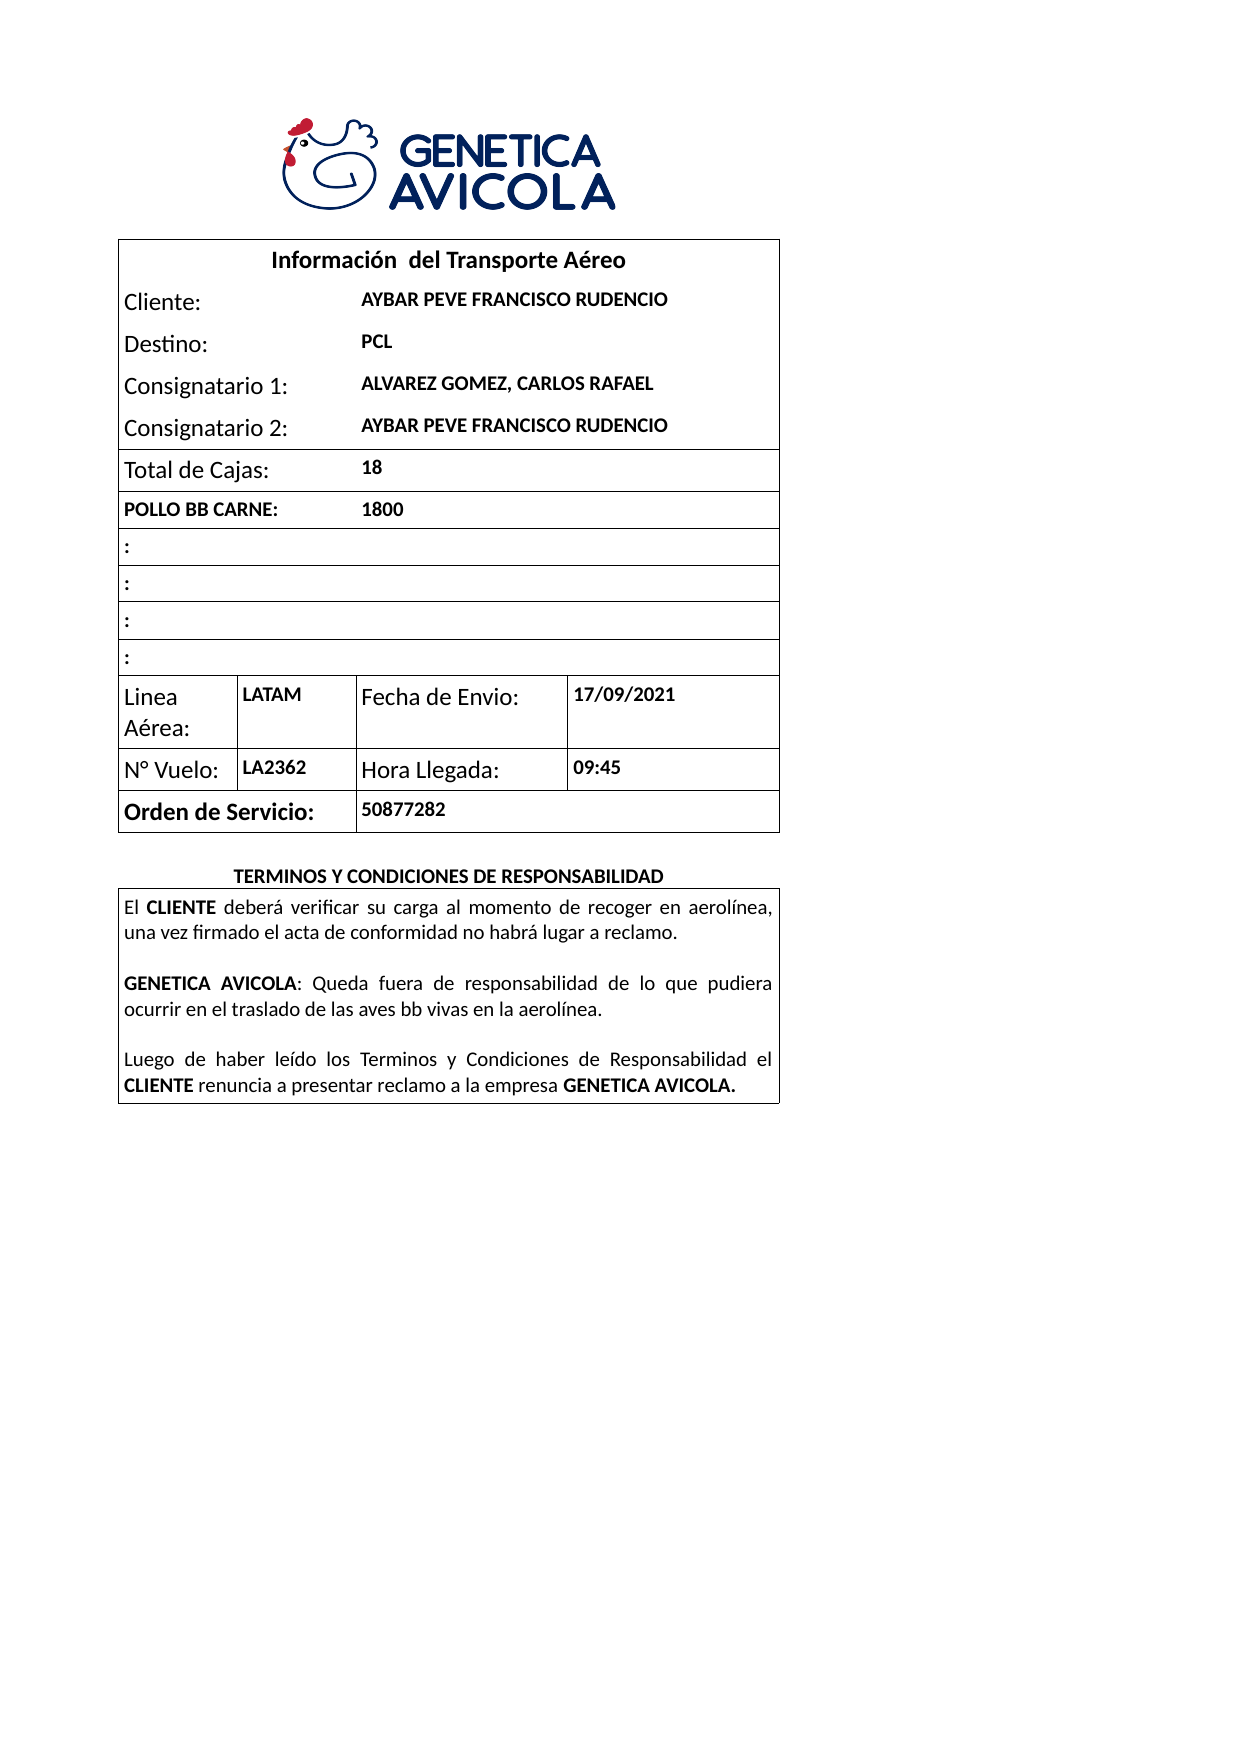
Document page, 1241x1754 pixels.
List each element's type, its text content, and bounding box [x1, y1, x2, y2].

table_cell [356, 640, 779, 675]
table_header Información del Transporte Aéreo [119, 240, 779, 281]
table_cell 09:45 [568, 749, 779, 790]
table_cell POLLO BB CARNE: [119, 492, 356, 527]
table_cell Fecha de Envio: [357, 676, 567, 748]
table_cell Orden de Servicio: [119, 791, 356, 832]
table_cell TERMINOS Y CONDICIONES DE RESPONSABILIDAD [118, 833, 779, 888]
table_cell 17/09/2021 [568, 676, 779, 748]
table_cell : [119, 640, 356, 675]
table_cell AYBAR PEVE FRANCISCO RUDENCIO [356, 281, 779, 322]
table_cell 50877282 [357, 791, 779, 832]
table_cell Destino: [119, 323, 356, 364]
table_cell : [119, 602, 356, 638]
picture [282, 118, 616, 210]
table_cell Hora Llegada: [357, 749, 567, 790]
table_cell Consignatario 1: [119, 365, 356, 406]
table_cell [356, 602, 779, 638]
table_cell ALVAREZ GOMEZ, CARLOS RAFAEL [356, 365, 779, 406]
table_cell : [119, 566, 356, 601]
table_cell El CLIENTE deberá verificar su carga al momento de recoger en aerolínea, una vez firmado el acta de conformidad no habrá lugar a reclamo. GENETICA AVICOLA: Queda fuera de responsabilidad de lo que pudiera ocurrir en el traslado de las aves bb vivas en la aerolínea. Luego de haber leído los Terminos y Condiciones de Responsabilidad el CLIENTE renuncia a presentar reclamo a la empresa GENETICA AVICOLA. [119, 889, 779, 1103]
table_cell LATAM [238, 676, 356, 748]
table_cell Cliente: [119, 281, 356, 322]
table_cell N° Vuelo: [119, 749, 237, 790]
table_cell [356, 529, 779, 564]
table_cell : [119, 529, 356, 564]
table_cell PCL [356, 323, 779, 364]
table_cell 1800 [356, 492, 779, 527]
table_cell Consignatario 2: [119, 406, 356, 448]
table_cell Total de Cajas: [119, 450, 356, 491]
table_cell Linea Aérea: [119, 676, 237, 748]
table_cell 18 [356, 450, 779, 491]
table_cell LA2362 [238, 749, 356, 790]
table_cell AYBAR PEVE FRANCISCO RUDENCIO [356, 406, 779, 448]
table_cell [356, 566, 779, 601]
